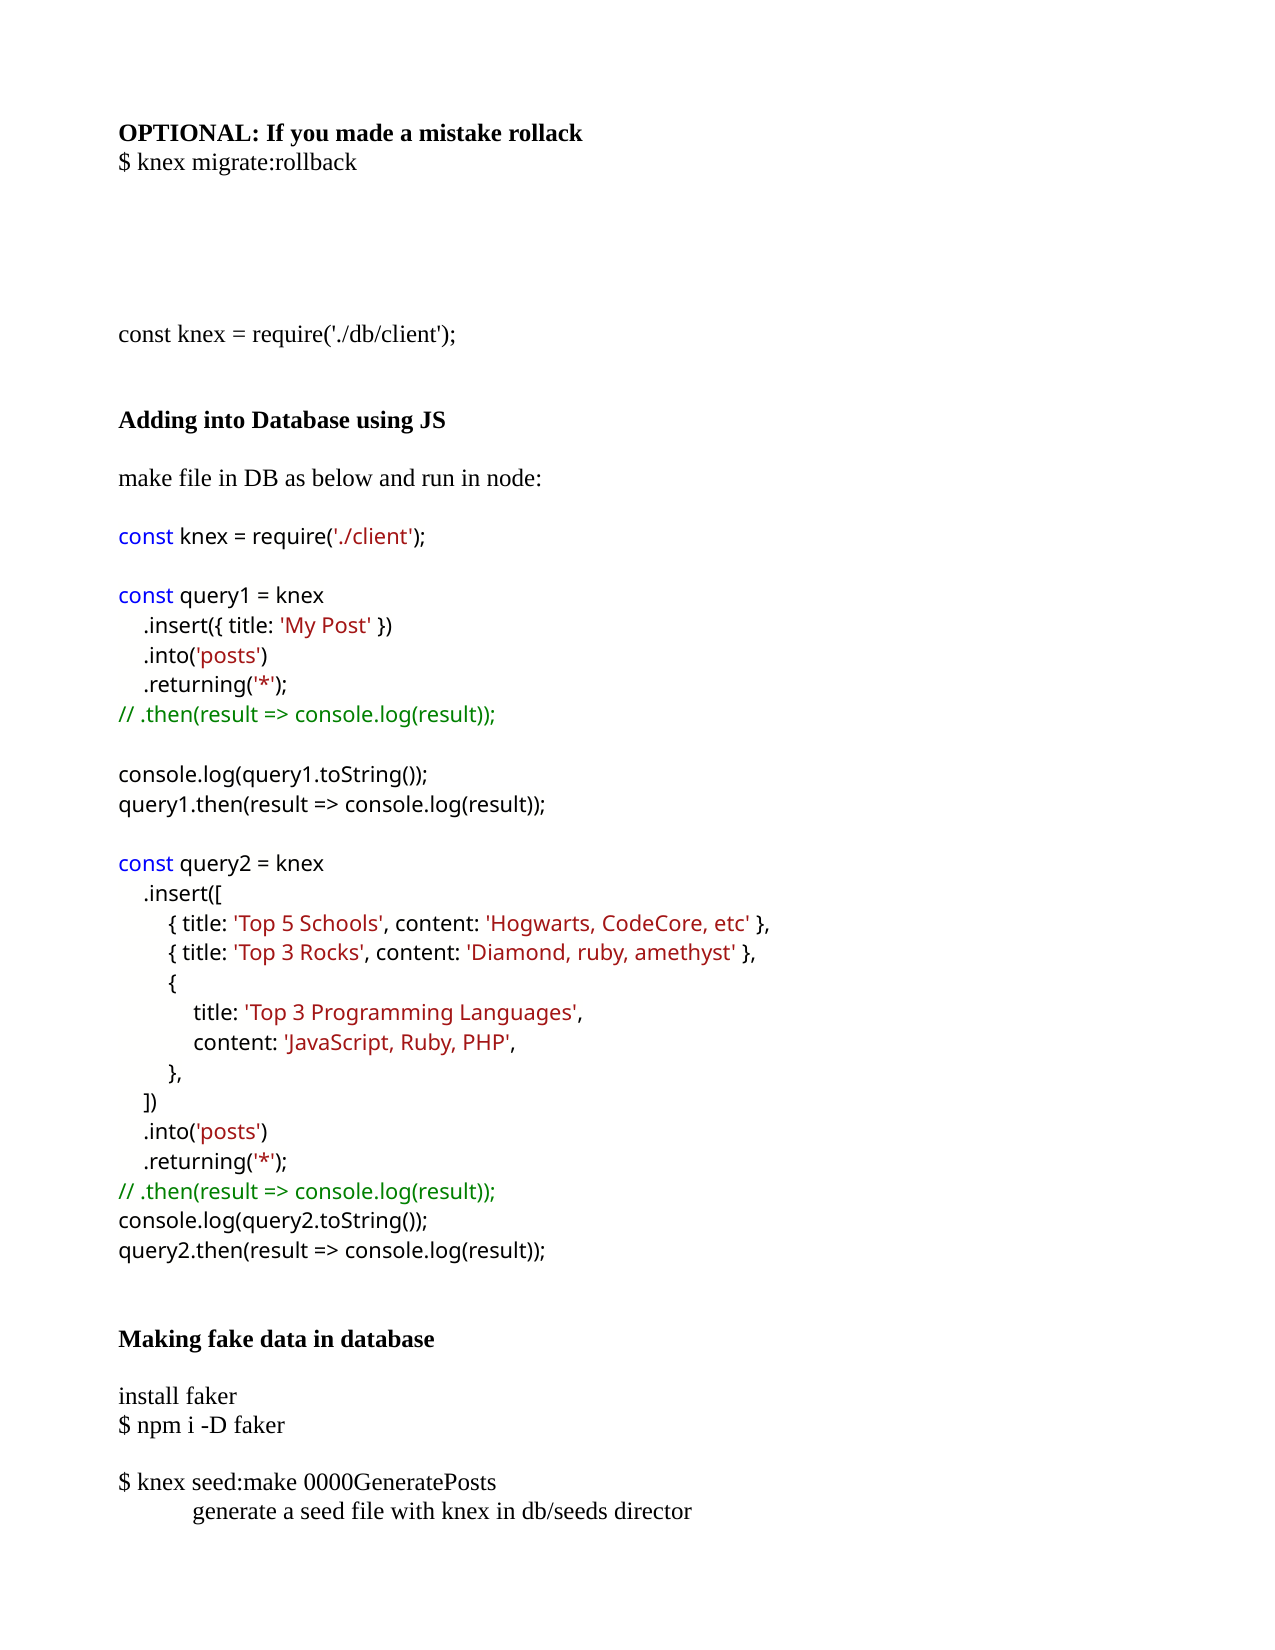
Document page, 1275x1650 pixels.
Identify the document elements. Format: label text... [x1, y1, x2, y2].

text install faker [118, 1381, 1157, 1410]
text // .then(result => console.log(result)); [118, 1176, 1157, 1206]
text { [118, 967, 1157, 997]
text const query1 = knex [118, 580, 1157, 610]
text .returning('*'); [118, 1146, 1157, 1176]
text // .then(result => console.log(result)); [118, 699, 1157, 729]
text ]) [118, 1086, 1157, 1116]
text const knex = require('./db/client'); [118, 319, 1157, 348]
text $ npm i -D faker [118, 1410, 1157, 1439]
text query2.then(result => console.log(result)); [118, 1235, 1157, 1265]
text .insert({ title: 'My Post' }) [118, 610, 1157, 640]
text .returning('*'); [118, 669, 1157, 699]
text console.log(query1.toString()); [118, 759, 1157, 788]
text { title: 'Top 3 Rocks', content: 'Diamond, ruby, amethyst' }, [118, 937, 1157, 967]
text .insert([ [118, 878, 1157, 908]
text const query2 = knex [118, 848, 1157, 878]
text }, [118, 1057, 1157, 1086]
text query1.then(result => console.log(result)); [118, 788, 1157, 818]
text { title: 'Top 5 Schools', content: 'Hogwarts, CodeCore, etc' }, [118, 908, 1157, 937]
text Making fake data in database [118, 1324, 1157, 1352]
text generate a seed file with knex in db/seeds director [118, 1496, 1157, 1525]
text content: 'JavaScript, Ruby, PHP', [118, 1027, 1157, 1057]
text $ knex seed:make 0000GeneratePosts [118, 1467, 1157, 1496]
text Adding into Database using JS [118, 406, 1157, 434]
text console.log(query2.toString()); [118, 1206, 1157, 1235]
text .into('posts') [118, 1116, 1157, 1146]
text $ knex migrate:rollback [118, 147, 1157, 176]
text title: 'Top 3 Programming Languages', [118, 997, 1157, 1027]
text .into('posts') [118, 640, 1157, 669]
text make file in DB as below and run in node: [118, 463, 1157, 492]
text const knex = require('./client'); [118, 521, 1157, 550]
text OPTIONAL: If you made a mistake rollack [118, 118, 1157, 147]
